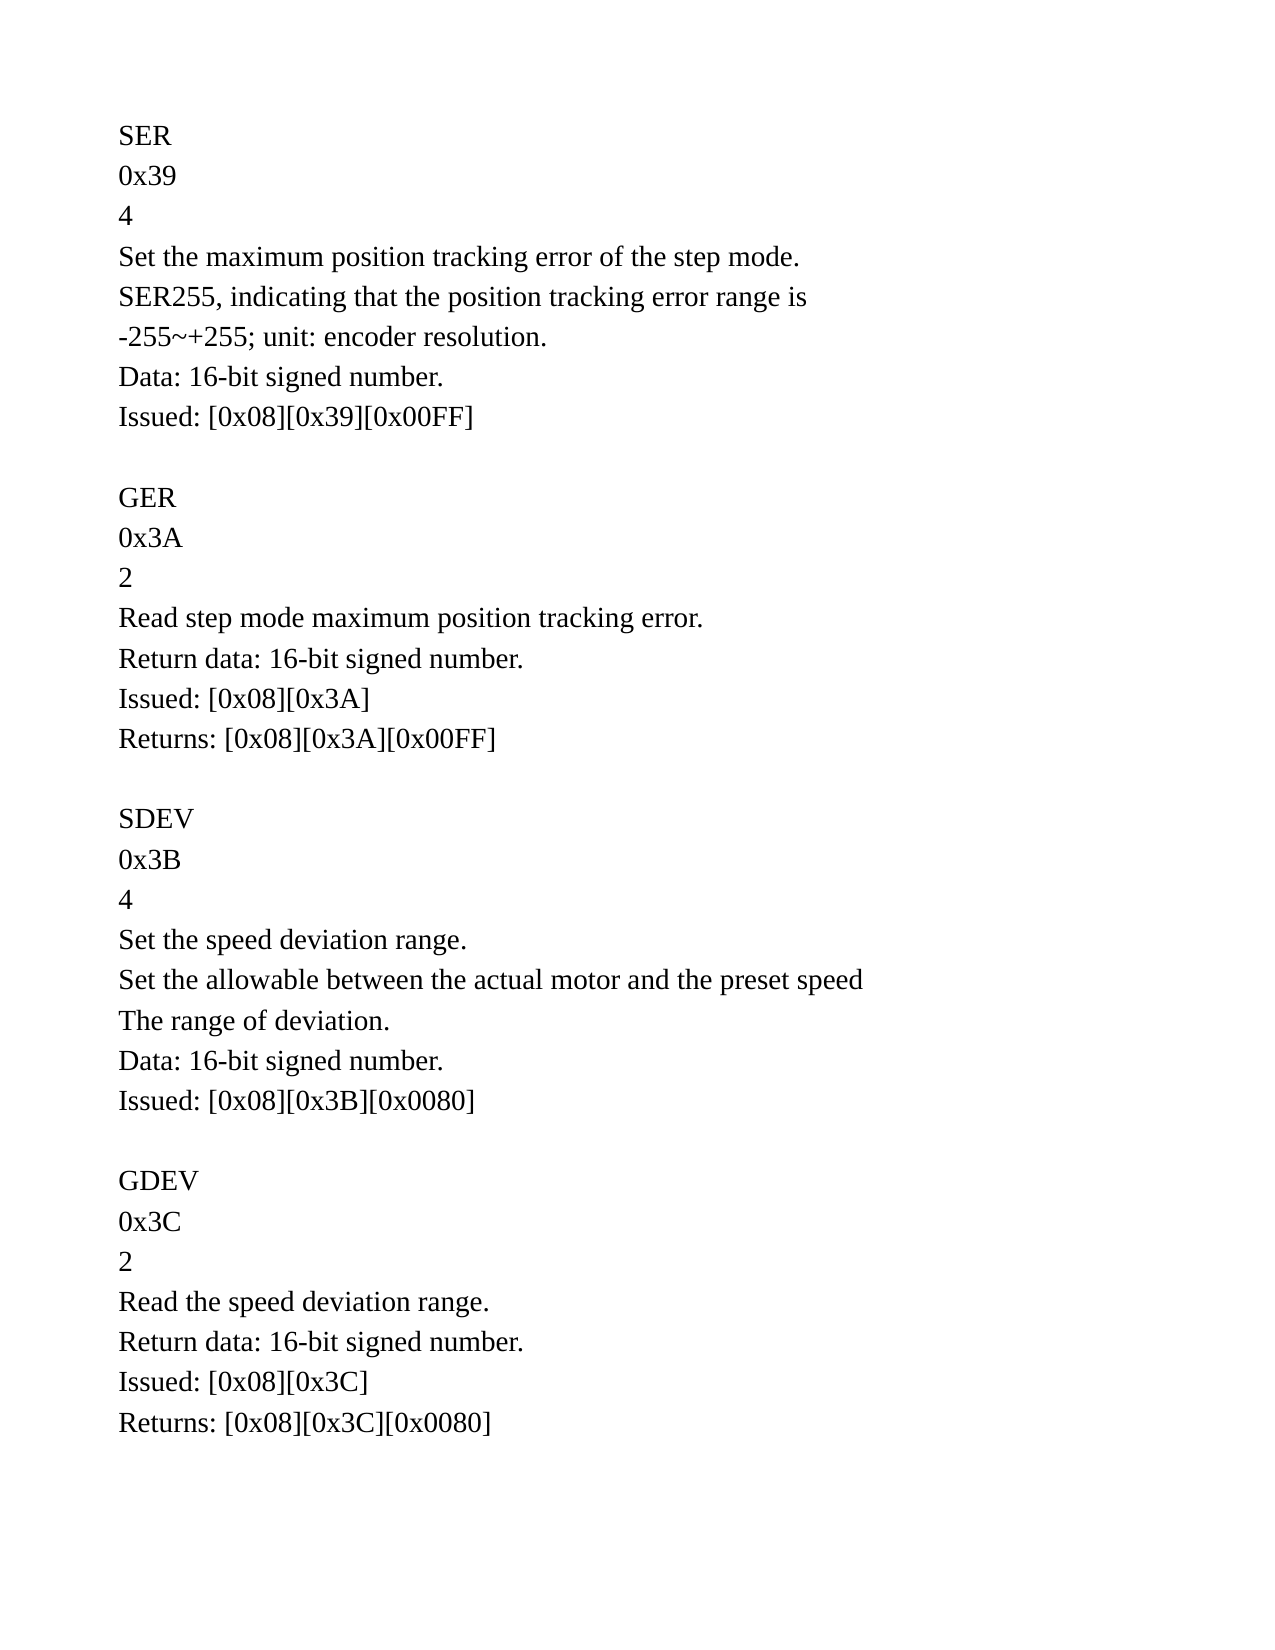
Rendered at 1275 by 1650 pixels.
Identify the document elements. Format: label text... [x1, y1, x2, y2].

text 0x3A [118, 520, 1157, 554]
text SER [118, 118, 1157, 152]
text -255~+255; unit: encoder resolution. [118, 319, 1157, 353]
text GDEV [118, 1163, 1157, 1197]
text Issued: [0x08][0x3A] [118, 681, 1157, 714]
text GER [118, 480, 1157, 513]
text Read step mode maximum position tracking error. [118, 601, 1157, 634]
text Return data: 16-bit signed number. [118, 641, 1157, 674]
text Return data: 16-bit signed number. [118, 1324, 1157, 1358]
text Set the speed deviation range. [118, 922, 1157, 956]
text The range of deviation. [118, 1003, 1157, 1036]
text Read the speed deviation range. [118, 1284, 1157, 1318]
text 0x39 [118, 158, 1157, 192]
text SDEV [118, 802, 1157, 835]
text 2 [118, 560, 1157, 594]
text Returns: [0x08][0x3C][0x0080] [118, 1405, 1157, 1438]
text Issued: [0x08][0x3B][0x0080] [118, 1083, 1157, 1117]
text Set the allowable between the actual motor and the preset speed [118, 962, 1157, 996]
text Returns: [0x08][0x3A][0x00FF] [118, 721, 1157, 755]
text Data: 16-bit signed number. [118, 359, 1157, 393]
text Issued: [0x08][0x39][0x00FF] [118, 399, 1157, 433]
text SER255, indicating that the position tracking error range is [118, 279, 1157, 312]
text Set the maximum position tracking error of the step mode. [118, 239, 1157, 272]
text 4 [118, 198, 1157, 232]
text 0x3C [118, 1204, 1157, 1237]
text 2 [118, 1244, 1157, 1277]
text 0x3B [118, 842, 1157, 875]
text Issued: [0x08][0x3C] [118, 1364, 1157, 1398]
text Data: 16-bit signed number. [118, 1043, 1157, 1076]
text 4 [118, 882, 1157, 916]
